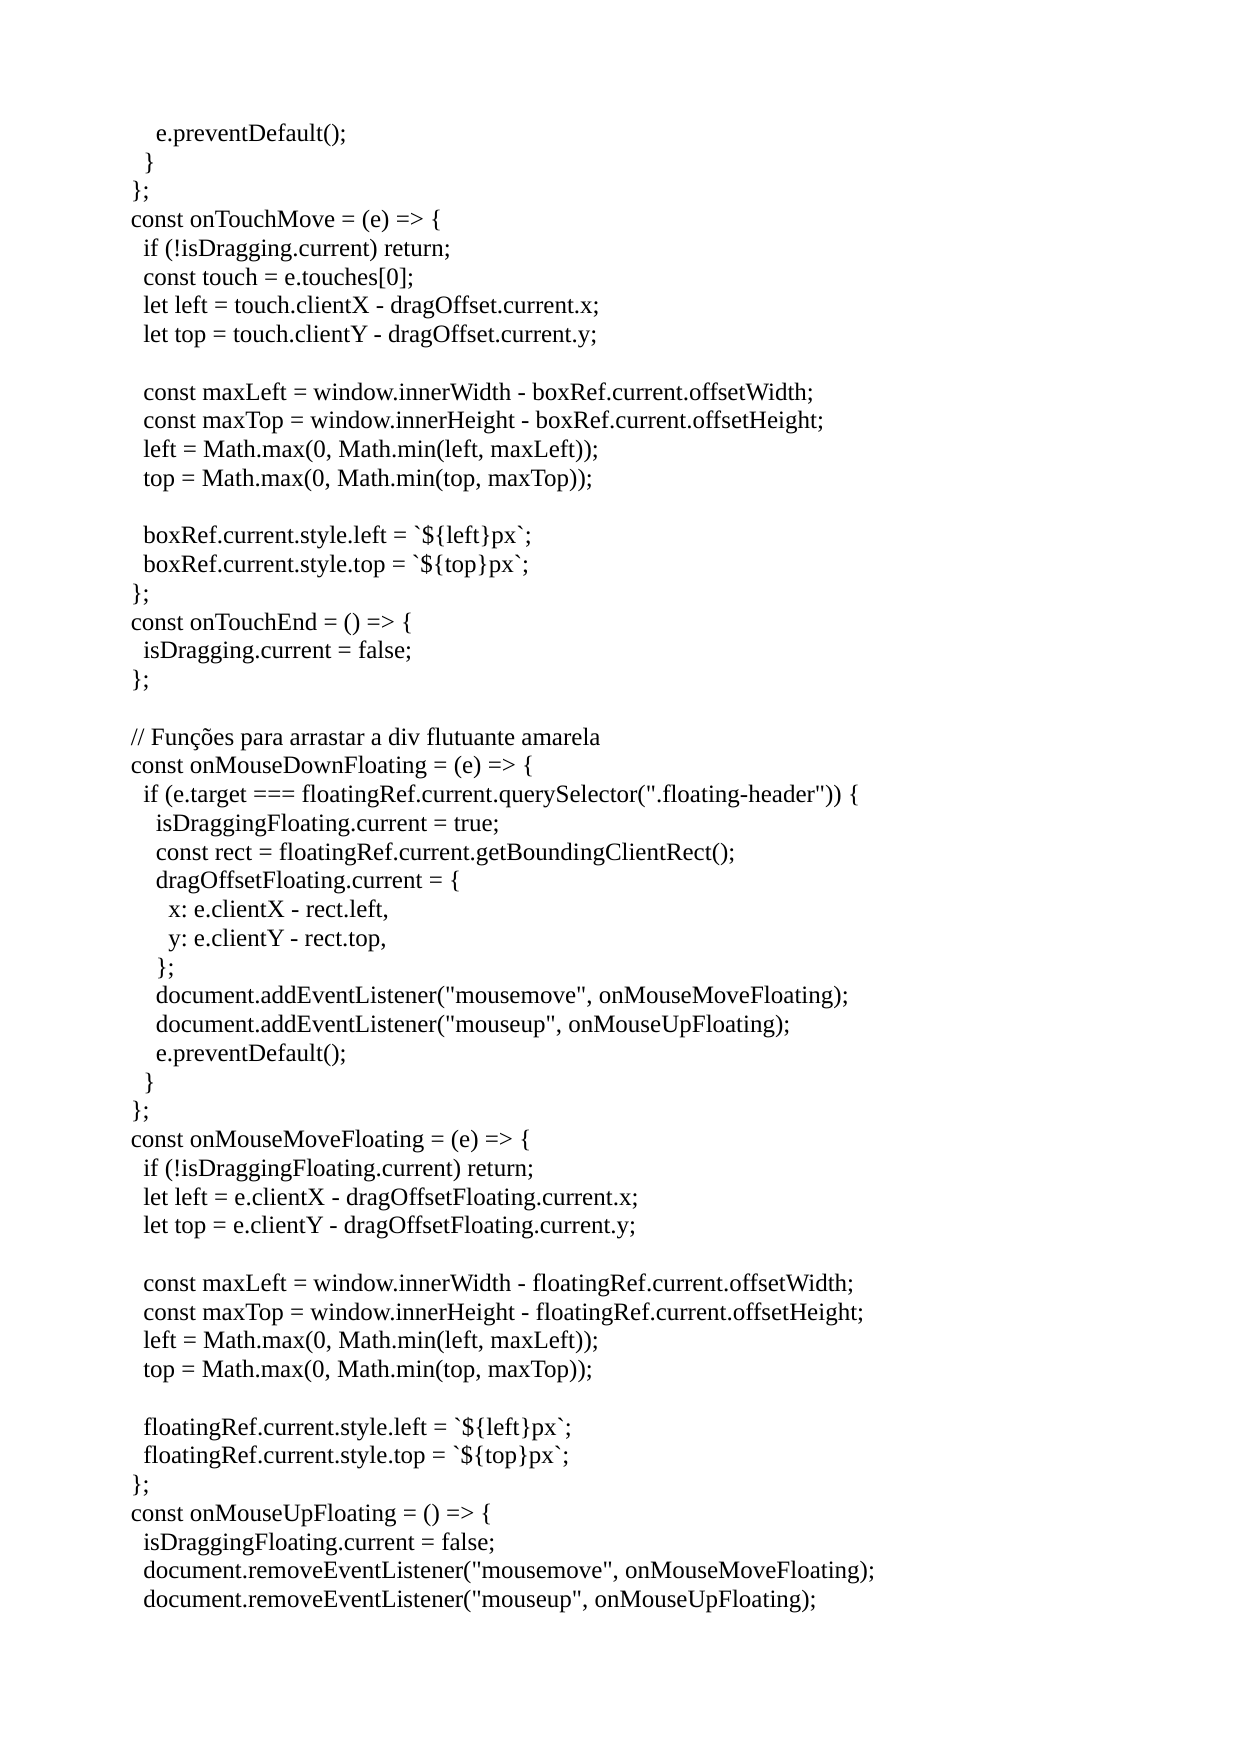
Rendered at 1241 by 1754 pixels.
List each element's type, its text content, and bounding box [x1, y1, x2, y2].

text }; [118, 578, 1122, 607]
text floatingRef.current.style.left = `${left}px`; [118, 1412, 1122, 1441]
text isDraggingFloating.current = true; [118, 808, 1122, 837]
text // Funções para arrastar a div flutuante amarela [118, 722, 1122, 751]
text let left = e.clientX - dragOffsetFloating.current.x; [118, 1182, 1122, 1211]
text floatingRef.current.style.top = `${top}px`; [118, 1441, 1122, 1469]
text const maxTop = window.innerHeight - boxRef.current.offsetHeight; [118, 406, 1122, 434]
text let left = touch.clientX - dragOffset.current.x; [118, 291, 1122, 319]
text e.preventDefault(); [118, 118, 1122, 147]
text left = Math.max(0, Math.min(left, maxLeft)); [118, 434, 1122, 463]
text if (!isDragging.current) return; [118, 233, 1122, 262]
text top = Math.max(0, Math.min(top, maxTop)); [118, 463, 1122, 492]
text y: e.clientY - rect.top, [118, 923, 1122, 952]
text } [118, 1067, 1122, 1096]
text document.addEventListener("mousemove", onMouseMoveFloating); [118, 981, 1122, 1009]
text if (!isDraggingFloating.current) return; [118, 1153, 1122, 1182]
text }; [118, 1469, 1122, 1498]
text dragOffsetFloating.current = { [118, 866, 1122, 894]
text isDraggingFloating.current = false; [118, 1527, 1122, 1556]
text document.removeEventListener("mouseup", onMouseUpFloating); [118, 1584, 1122, 1613]
text } [118, 147, 1122, 176]
text const maxTop = window.innerHeight - floatingRef.current.offsetHeight; [118, 1297, 1122, 1326]
text document.addEventListener("mouseup", onMouseUpFloating); [118, 1009, 1122, 1038]
text let top = e.clientY - dragOffsetFloating.current.y; [118, 1211, 1122, 1239]
text e.preventDefault(); [118, 1038, 1122, 1067]
text const maxLeft = window.innerWidth - floatingRef.current.offsetWidth; [118, 1268, 1122, 1297]
text document.removeEventListener("mousemove", onMouseMoveFloating); [118, 1556, 1122, 1584]
text boxRef.current.style.left = `${left}px`; [118, 521, 1122, 549]
text }; [118, 176, 1122, 204]
text const onMouseMoveFloating = (e) => { [118, 1124, 1122, 1153]
text }; [118, 1096, 1122, 1124]
text const touch = e.touches[0]; [118, 262, 1122, 291]
text }; [118, 952, 1122, 981]
text const maxLeft = window.innerWidth - boxRef.current.offsetWidth; [118, 377, 1122, 406]
text const onMouseUpFloating = () => { [118, 1498, 1122, 1527]
text }; [118, 664, 1122, 693]
text isDragging.current = false; [118, 636, 1122, 664]
text let top = touch.clientY - dragOffset.current.y; [118, 319, 1122, 348]
text top = Math.max(0, Math.min(top, maxTop)); [118, 1354, 1122, 1383]
text const onMouseDownFloating = (e) => { [118, 751, 1122, 779]
text const onTouchMove = (e) => { [118, 204, 1122, 233]
text boxRef.current.style.top = `${top}px`; [118, 549, 1122, 578]
text const rect = floatingRef.current.getBoundingClientRect(); [118, 837, 1122, 866]
text left = Math.max(0, Math.min(left, maxLeft)); [118, 1326, 1122, 1354]
text if (e.target === floatingRef.current.querySelector(".floating-header")) { [118, 779, 1122, 808]
text x: e.clientX - rect.left, [118, 894, 1122, 923]
text const onTouchEnd = () => { [118, 607, 1122, 636]
